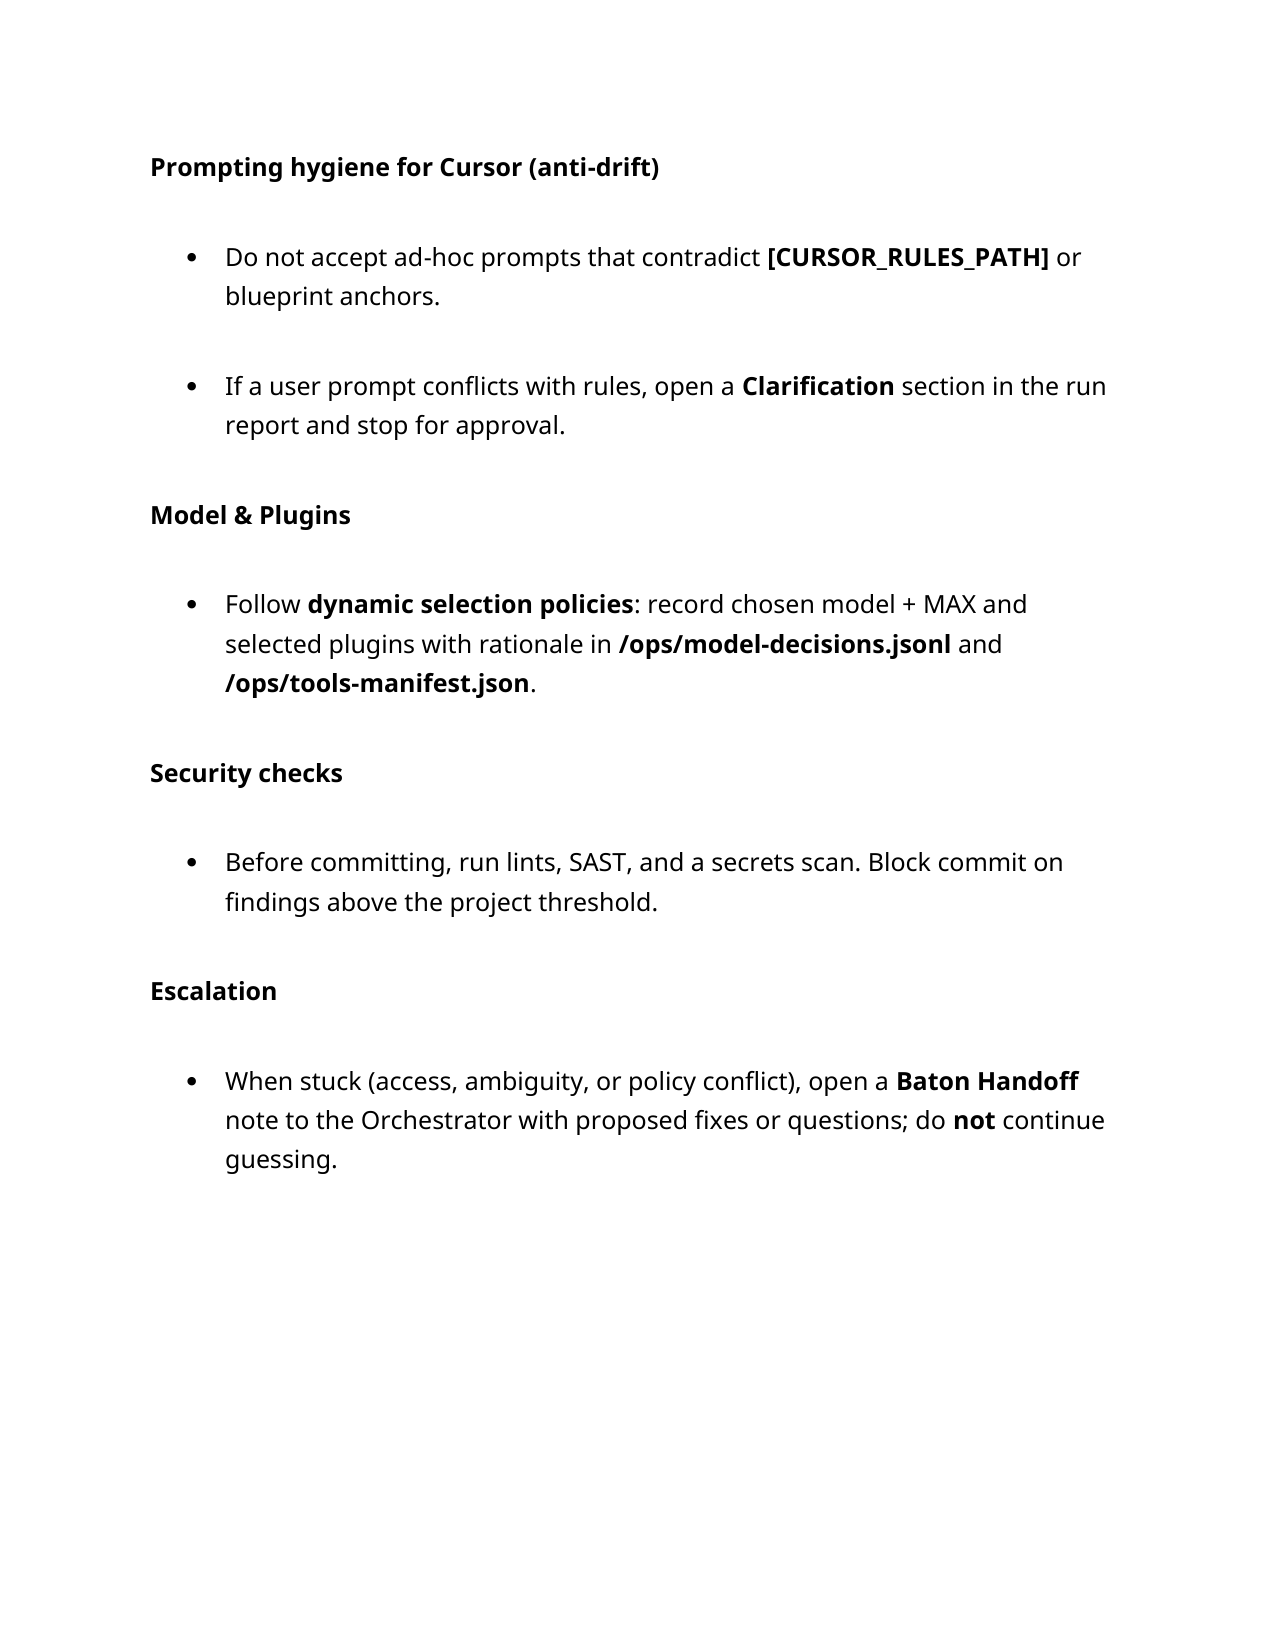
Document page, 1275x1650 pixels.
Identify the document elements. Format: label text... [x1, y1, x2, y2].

list When stuck (access, ambiguity, or policy conflict), open a Baton Handoff note to the Orchestrator with proposed fixes or questions; do not continue guessing. [187, 1063, 1125, 1176]
list If a user prompt conflicts with rules, open a Clarification section in the run report and stop for approval. [187, 368, 1125, 442]
text Model & Plugins [150, 497, 1125, 531]
text Escalation [150, 974, 1125, 1008]
list Before committing, run lints, SAST, and a secrets scan. Block commit on findings above the project threshold. [187, 845, 1125, 918]
list Do not accept ad‑hoc prompts that contradict [CURSOR_RULES_PATH] or blueprint anchors. [187, 239, 1125, 313]
text Prompting hygiene for Cursor (anti‑drift) [150, 150, 1125, 184]
list Follow dynamic selection policies: record chosen model + MAX and selected plugins with rationale in /ops/model‑decisions.jsonl and /ops/tools‑manifest.json. [187, 587, 1125, 700]
text Security checks [150, 755, 1125, 789]
